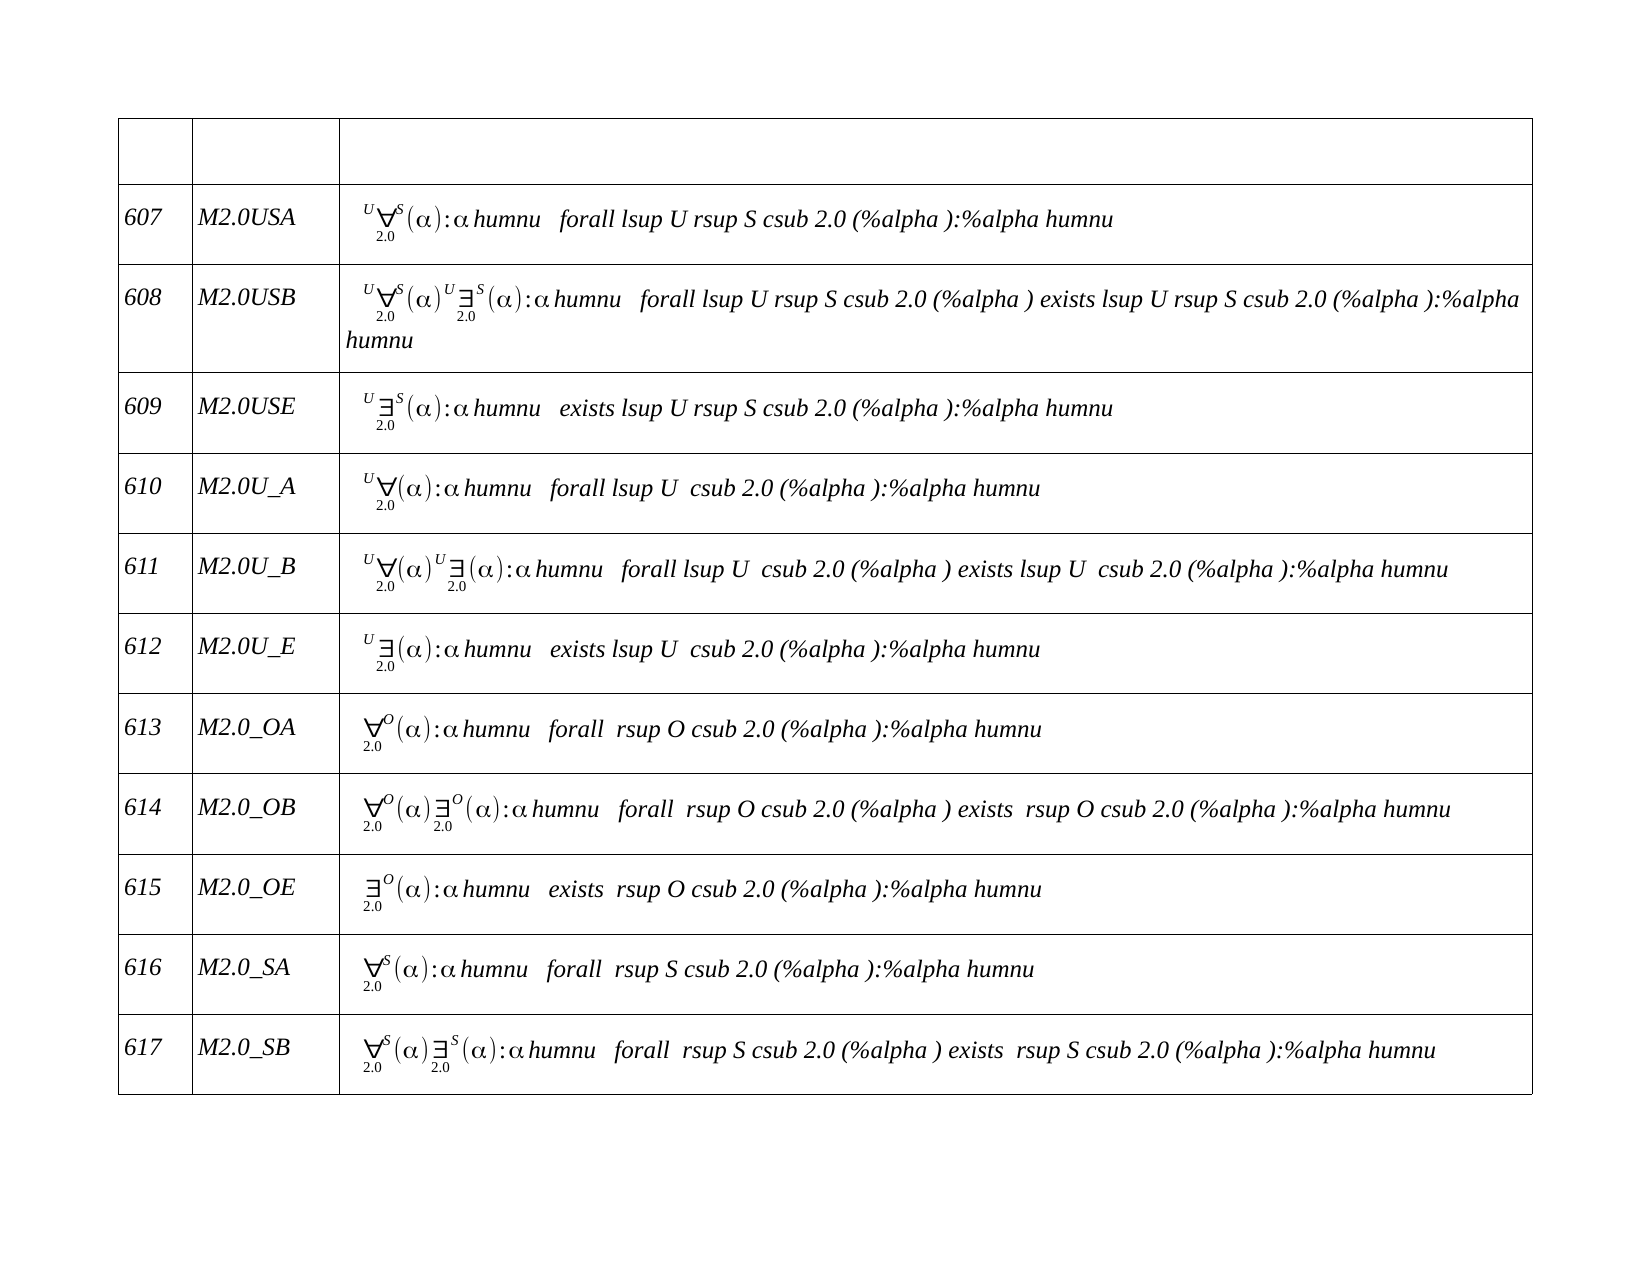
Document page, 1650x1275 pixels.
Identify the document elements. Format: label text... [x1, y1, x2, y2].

table_cell [119, 119, 192, 183]
table_cell M2.0U_B [193, 534, 339, 613]
table_cell M2.0U_E [193, 614, 339, 693]
table_cell 609 [119, 373, 192, 453]
table_cell exists rsup O csub 2.0 (%alpha ):%alpha humnu [340, 855, 1532, 934]
table_cell M2.0_OB [193, 774, 339, 853]
table_cell forall rsup O csub 2.0 (%alpha ):%alpha humnu [340, 694, 1532, 773]
table_cell 615 [119, 855, 192, 934]
table_cell M2.0_OE [193, 855, 339, 934]
table_cell M2.0USB [193, 265, 339, 372]
table_cell forall lsup U csub 2.0 (%alpha ) exists lsup U csub 2.0 (%alpha ):%alpha humnu [340, 534, 1532, 613]
table_cell 607 [119, 185, 192, 263]
table_cell forall rsup O csub 2.0 (%alpha ) exists rsup O csub 2.0 (%alpha ):%alpha humnu [340, 774, 1532, 853]
table_cell forall lsup U csub 2.0 (%alpha ):%alpha humnu [340, 454, 1532, 533]
table_cell M2.0USA [193, 185, 339, 263]
table_cell exists lsup U csub 2.0 (%alpha ):%alpha humnu [340, 614, 1532, 693]
table_cell 613 [119, 694, 192, 773]
table_cell 610 [119, 454, 192, 533]
table_cell 608 [119, 265, 192, 372]
table_cell 616 [119, 935, 192, 1014]
table_cell [193, 119, 339, 183]
table_cell forall lsup U rsup S csub 2.0 (%alpha ) exists lsup U rsup S csub 2.0 (%alpha ):%alpha humnu [340, 265, 1532, 372]
table_cell M2.0_SB [193, 1015, 339, 1094]
table_cell 611 [119, 534, 192, 613]
table_cell M2.0USE [193, 373, 339, 453]
table_cell M2.0U_A [193, 454, 339, 533]
table_cell 617 [119, 1015, 192, 1094]
table_cell forall lsup U rsup S csub 2.0 (%alpha ):%alpha humnu [340, 185, 1532, 263]
table_cell [340, 119, 1532, 183]
table_cell 614 [119, 774, 192, 853]
table_cell forall rsup S csub 2.0 (%alpha ) exists rsup S csub 2.0 (%alpha ):%alpha humnu [340, 1015, 1532, 1094]
table_cell M2.0_OA [193, 694, 339, 773]
table_cell forall rsup S csub 2.0 (%alpha ):%alpha humnu [340, 935, 1532, 1014]
table_cell 612 [119, 614, 192, 693]
table_cell M2.0_SA [193, 935, 339, 1014]
table_cell exists lsup U rsup S csub 2.0 (%alpha ):%alpha humnu [340, 373, 1532, 453]
